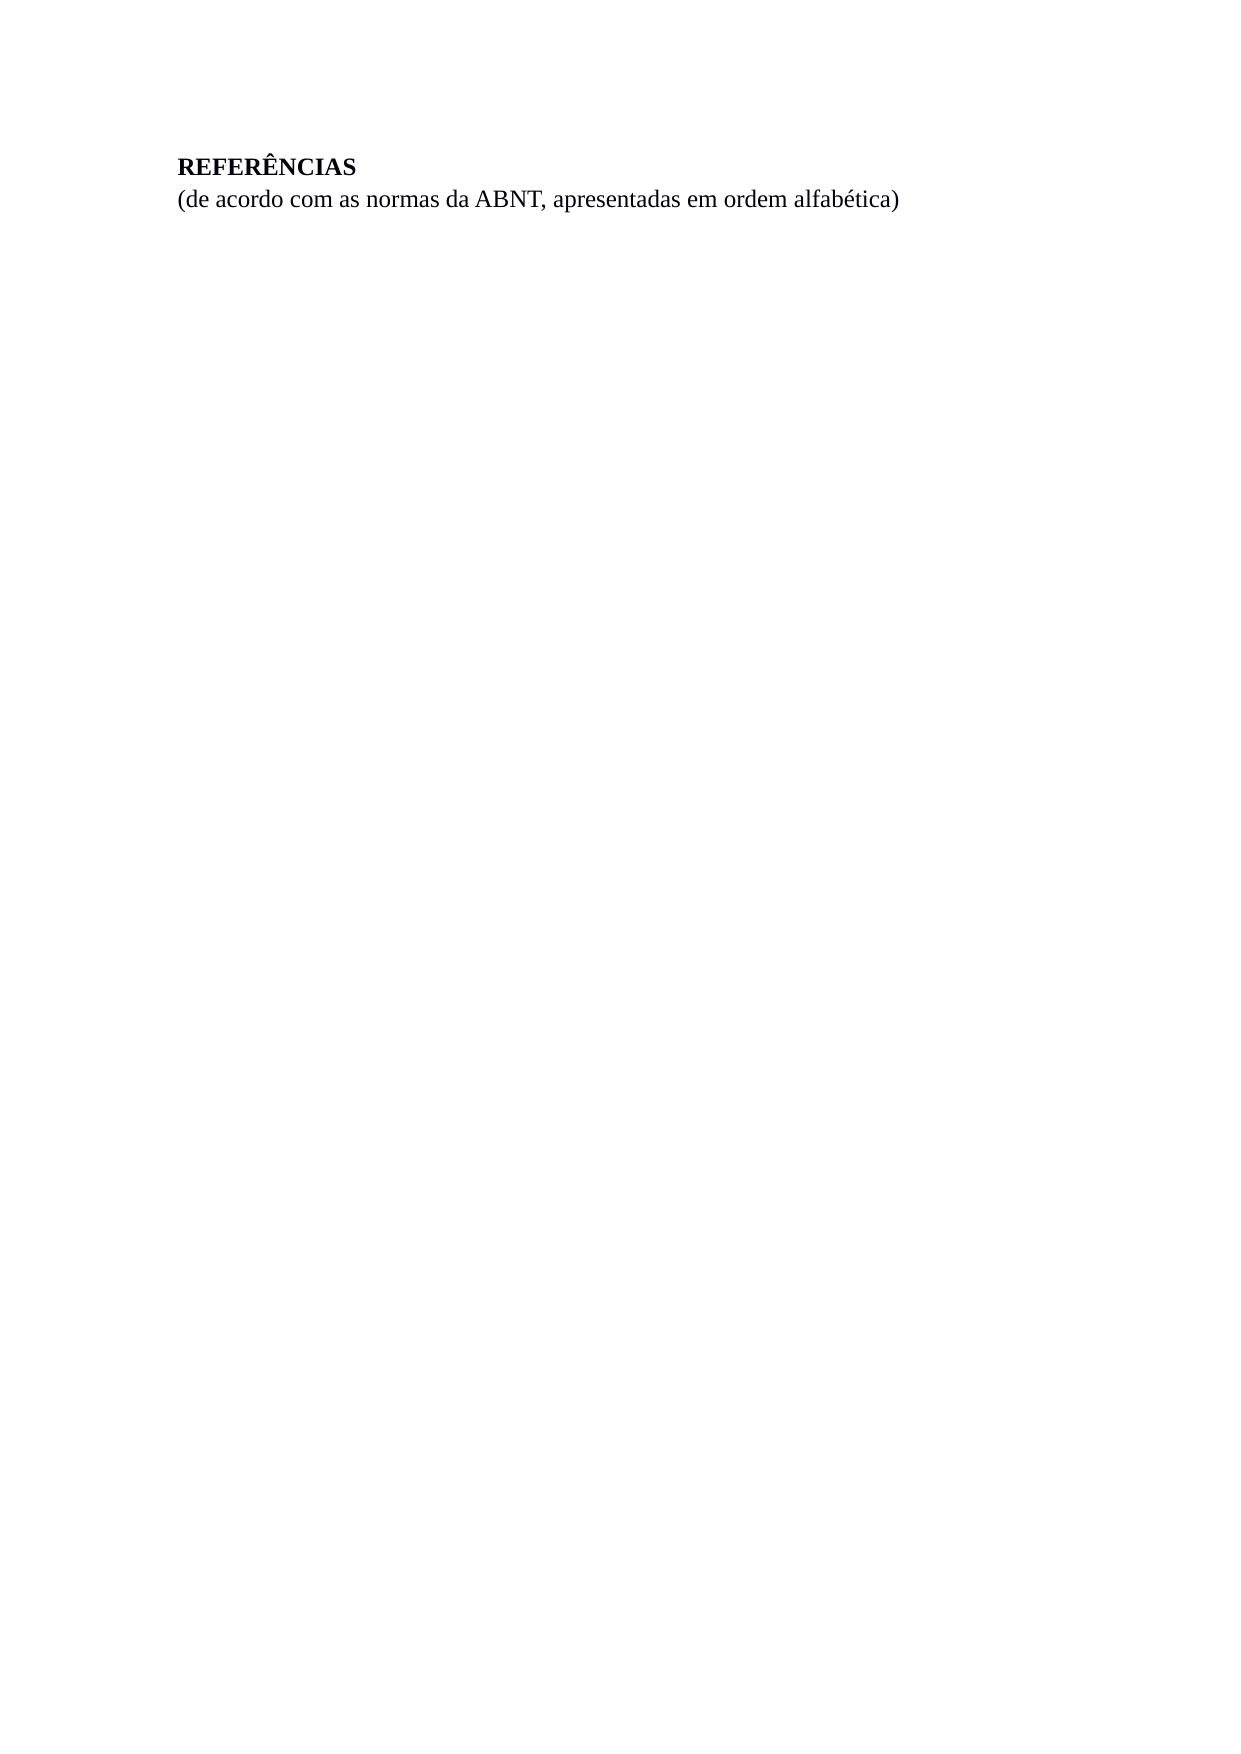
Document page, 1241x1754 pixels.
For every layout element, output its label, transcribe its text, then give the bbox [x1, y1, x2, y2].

text (de acordo com as normas da ABNT, apresentadas em ordem alfabética) [177, 180, 1063, 213]
text REFERÊNCIAS [177, 148, 1063, 180]
